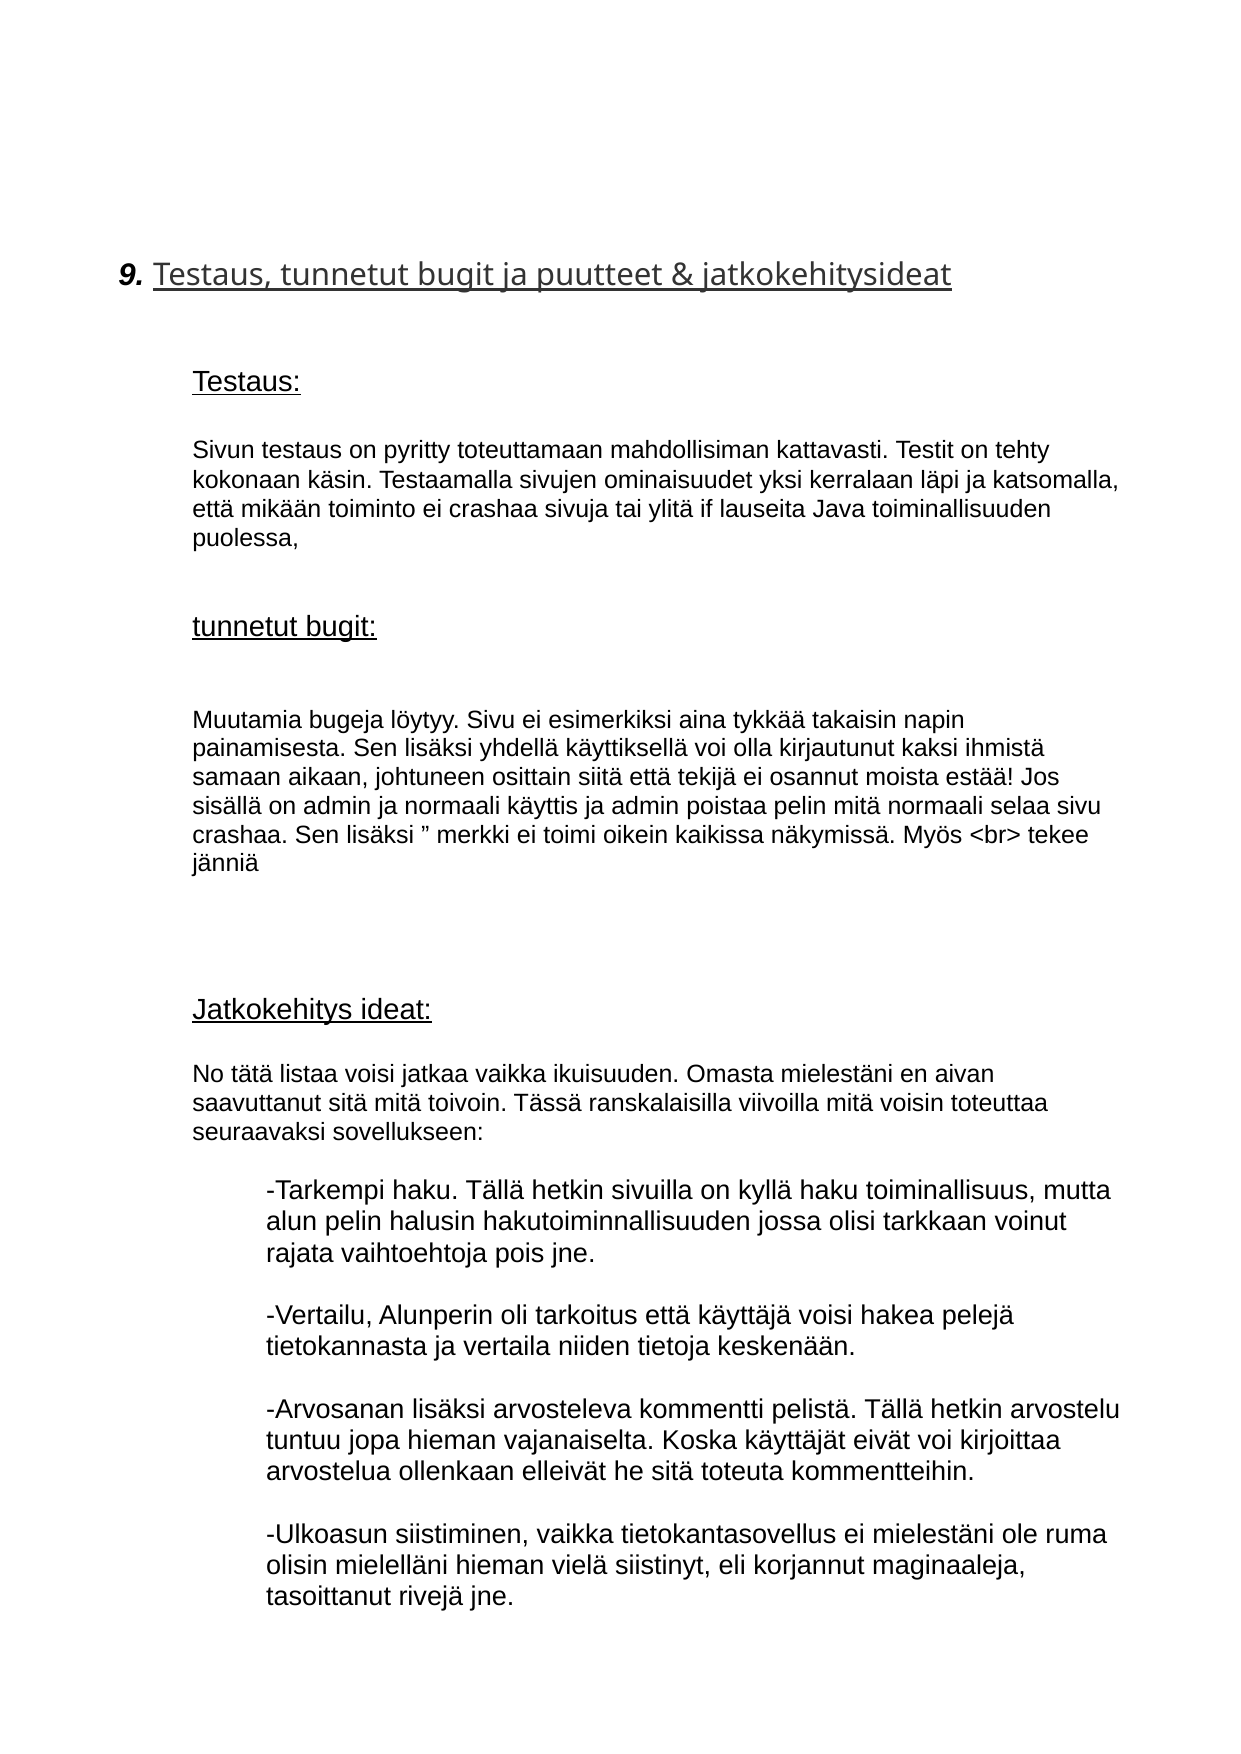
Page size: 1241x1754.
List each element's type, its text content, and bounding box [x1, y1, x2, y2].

text -Arvosanan lisäksi arvosteleva kommentti pelistä. Tällä hetkin arvostelu tuntuu jopa hieman vajanaiselta. Koska käyttäjät eivät voi kirjoittaa arvostelua ollenkaan elleivät he sitä toteuta kommentteihin. [118, 1393, 1129, 1487]
text Muutamia bugeja löytyy. Sivu ei esimerkiksi aina tykkää takaisin napin painamisesta. Sen lisäksi yhdellä käyttiksellä voi olla kirjautunut kaksi ihmistä samaan aikaan, johtuneen osittain siitä että tekijä ei osannut moista estää! Jos sisällä on admin ja normaali käyttis ja admin poistaa pelin mitä normaali selaa sivu crashaa. Sen lisäksi ” merkki ei toimi oikein kaikissa näkymissä. Myös <br> tekee jänniä [118, 704, 1129, 877]
text -Ulkoasun siistiminen, vaikka tietokantasovellus ei mielestäni ole ruma [118, 1518, 1129, 1549]
text tunnetut bugit: [118, 609, 1129, 642]
text Testaus: [118, 364, 1129, 398]
text No tätä listaa voisi jatkaa vaikka ikuisuuden. Omasta mielestäni en aivan saavuttanut sitä mitä toivoin. Tässä ranskalaisilla viivoilla mitä voisin toteuttaa seuraavaksi sovellukseen: [118, 1059, 1129, 1145]
text Sivun testaus on pyritty toteuttamaan mahdollisiman kattavasti. Testit on tehty kokonaan käsin. Testaamalla sivujen ominaisuudet yksi kerralaan läpi ja katsomalla, että mikään toiminto ei crashaa sivuja tai ylitä if lauseita Java toiminallisuuden puolessa, [118, 431, 1129, 551]
text -Tarkempi haku. Tällä hetkin sivuilla on kyllä haku toiminallisuus, mutta [118, 1174, 1129, 1205]
text olisin mielelläni hieman vielä siistinyt, eli korjannut maginaaleja, tasoittanut rivejä jne. [118, 1549, 1129, 1612]
text 9. Testaus, tunnetut bugit ja puutteet & jatkokehitysideat [118, 252, 1129, 295]
text alun pelin halusin hakutoiminnallisuuden jossa olisi tarkkaan voinut rajata vaihtoehtoja pois jne. [118, 1205, 1129, 1268]
text Jatkokehitys ideat: [118, 992, 1129, 1026]
text -Vertailu, Alunperin oli tarkoitus että käyttäjä voisi hakea pelejä tietokannasta ja vertaila niiden tietoja keskenään. [118, 1299, 1129, 1362]
